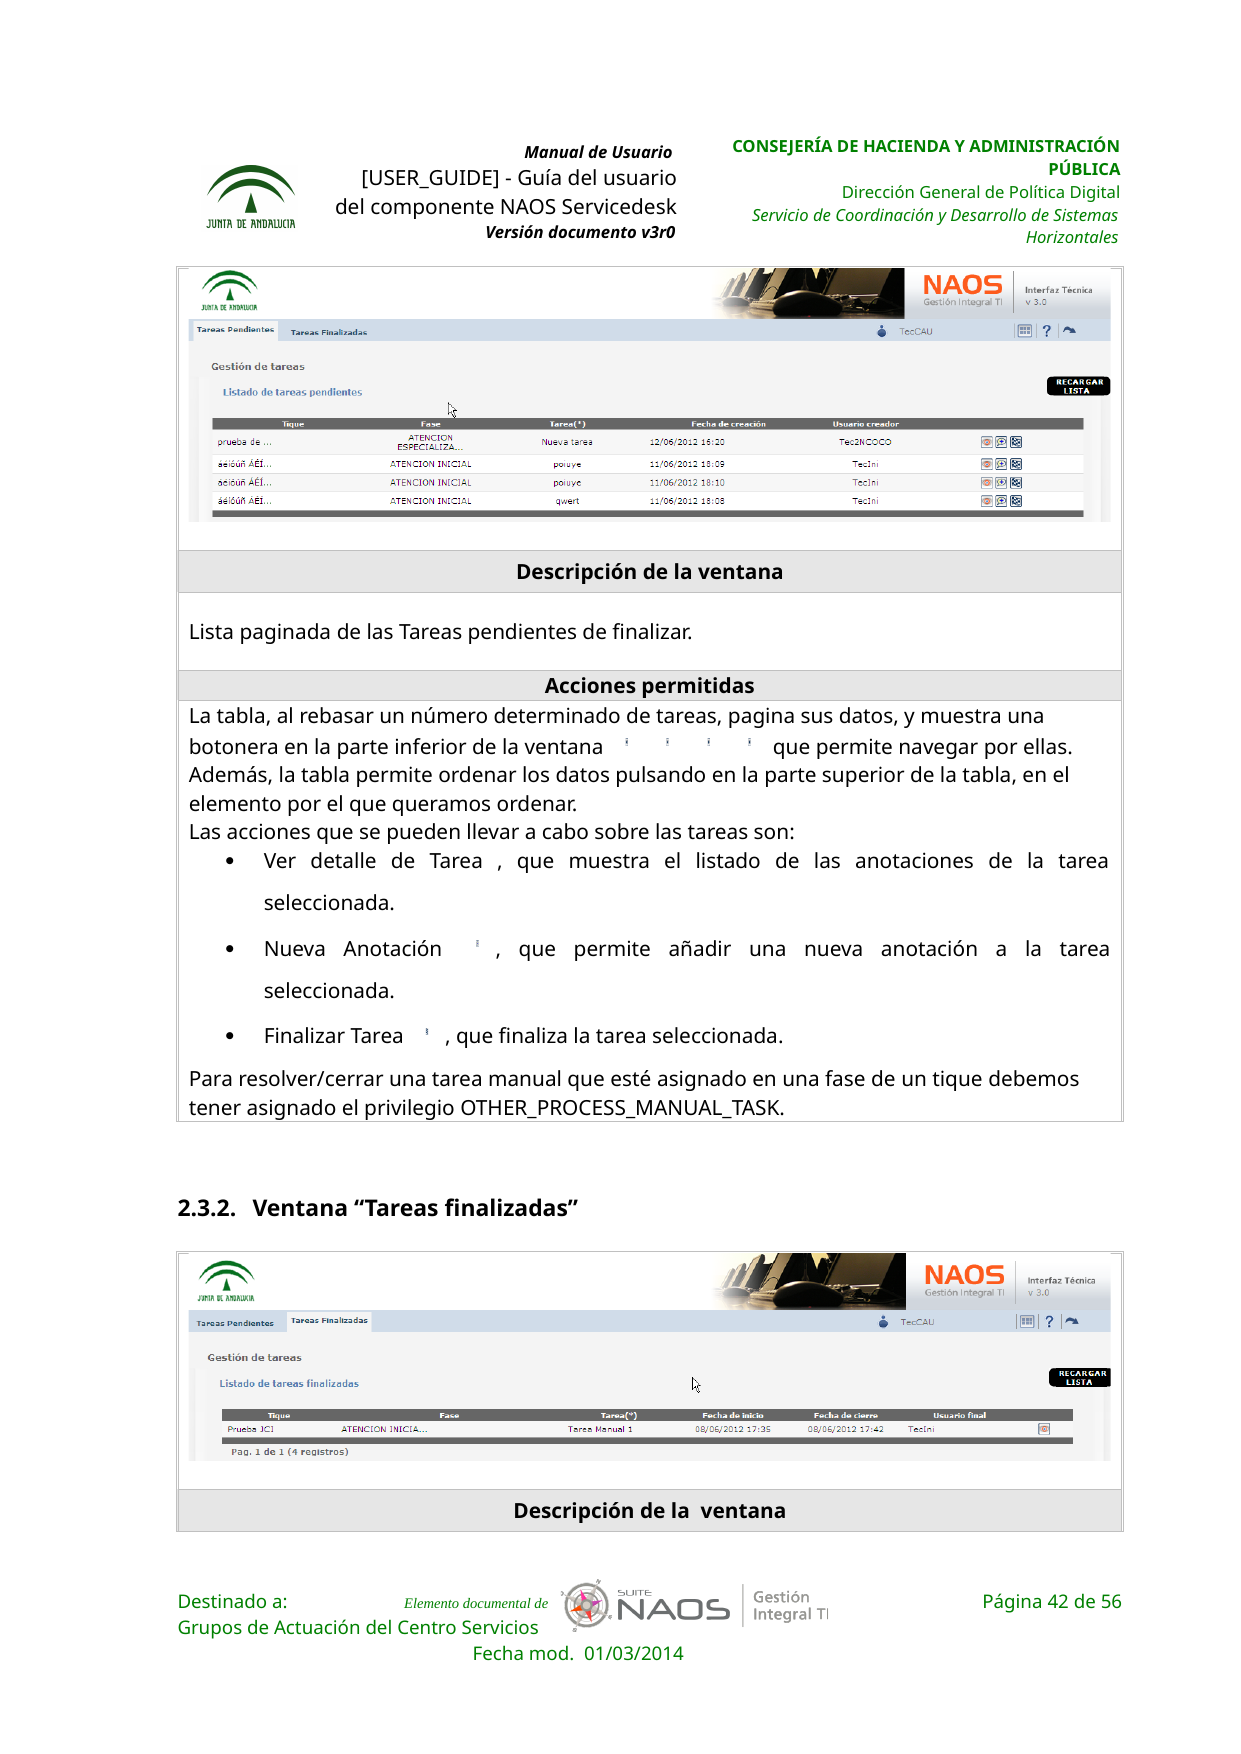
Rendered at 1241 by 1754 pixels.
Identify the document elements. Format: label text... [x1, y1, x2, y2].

table_header [179, 269, 1121, 550]
picture [188, 1253, 1111, 1461]
table_header [179, 1254, 1121, 1489]
picture [201, 165, 298, 232]
picture [560, 1579, 829, 1632]
table_cell Descripción de la ventana [179, 551, 1121, 592]
table_cell Descripción de la ventana [179, 1490, 1121, 1531]
picture [188, 268, 1111, 522]
table_cell La tabla, al rebasar un número determinado de tareas, pagina sus datos, y muestra una botonera en la parte inferior de la ventana que permite navegar por ellas. Además, la tabla permite ordenar los datos pulsando en la parte superior de la tabla, en el elemento por el que queramos ordenar. Las acciones que se pueden llevar a cabo sobre las tareas son: Ver detalle de Tarea , que muestra el listado de las anotaciones de la tarea seleccionada. Nueva Anotación , que permite añadir una nueva anotación a la tarea seleccionada. Finalizar Tarea , que finaliza la tarea seleccionada. Para resolver/cerrar una tarea manual que esté asignado en una fase de un tique debemos tener asignado el privilegio OTHER_PROCESS_MANUAL_TASK. [179, 701, 1121, 1121]
table_cell Acciones permitidas [179, 671, 1121, 700]
subtitle Ventana “Tareas finalizadas” [177, 1192, 1122, 1223]
table_cell Lista paginada de las Tareas pendientes de finalizar. [179, 593, 1121, 670]
